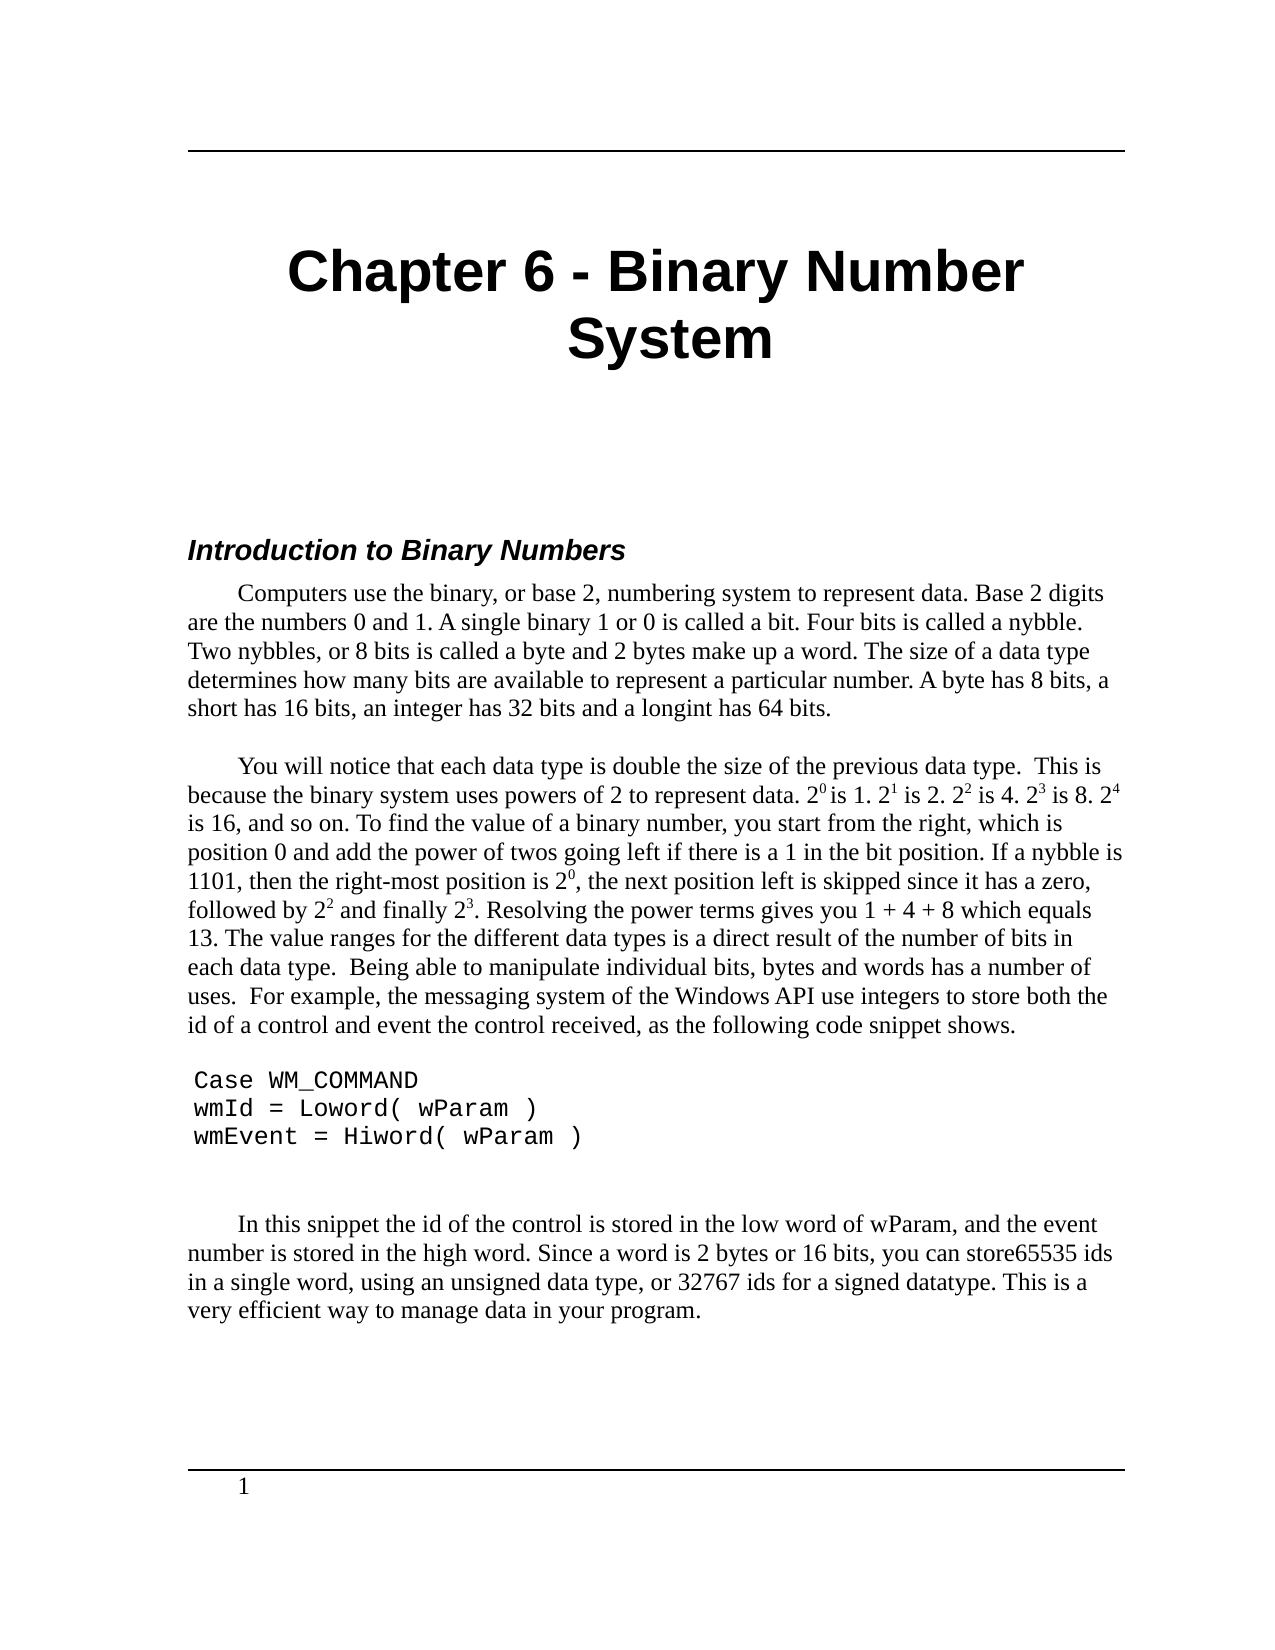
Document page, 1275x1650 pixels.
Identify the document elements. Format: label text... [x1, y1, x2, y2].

text wmEvent = Hiword( wParam ) [187, 1124, 1125, 1152]
text Case WM_COMMAND [187, 1067, 1125, 1096]
text Computers use the binary, or base 2, numbering system to represent data. Base 2 digits are the numbers 0 and 1. A single binary 1 or 0 is called a bit. Four bits is called a nybble. Two nybbles, or 8 bits is called a byte and 2 bytes make up a word. The size of a data type determines how many bits are available to represent a particular number. A byte has 8 bits, a short has 16 bits, an integer has 32 bits and a longint has 64 bits. [187, 578, 1125, 722]
text You will notice that each data type is double the size of the previous data type. This is because the binary system uses powers of 2 to represent data. 20 is 1. 21 is 2. 22 is 4. 23 is 8. 24 is 16, and so on. To find the value of a binary number, you start from the right, which is position 0 and add the power of twos going left if there is a 1 in the bit position. If a nybble is 1101, then the right-most position is 20, the next position left is skipped since it has a zero, followed by 22 and finally 23. Resolving the power terms gives you 1 + 4 + 8 which equals 13. The value ranges for the different data types is a direct result of the number of bits in each data type. Being able to manipulate individual bits, bytes and words has a number of uses. For example, the messaging system of the Windows API use integers to store both the id of a control and event the control received, as the following code snippet shows. [187, 751, 1125, 1038]
text In this snippet the id of the control is stored in the low word of wParam, and the event number is stored in the high word. Since a word is 2 bytes or 16 bits, you can store65535 ids in a single word, using an unsigned data type, or 32767 ids for a signed datatype. This is a very efficient way to manage data in your program. [187, 1209, 1125, 1324]
subtitle Introduction to Binary Numbers [187, 532, 1125, 566]
subtitle Chapter 6 - Binary Number System [187, 237, 1125, 371]
text wmId = Loword( wParam ) [187, 1096, 1125, 1124]
